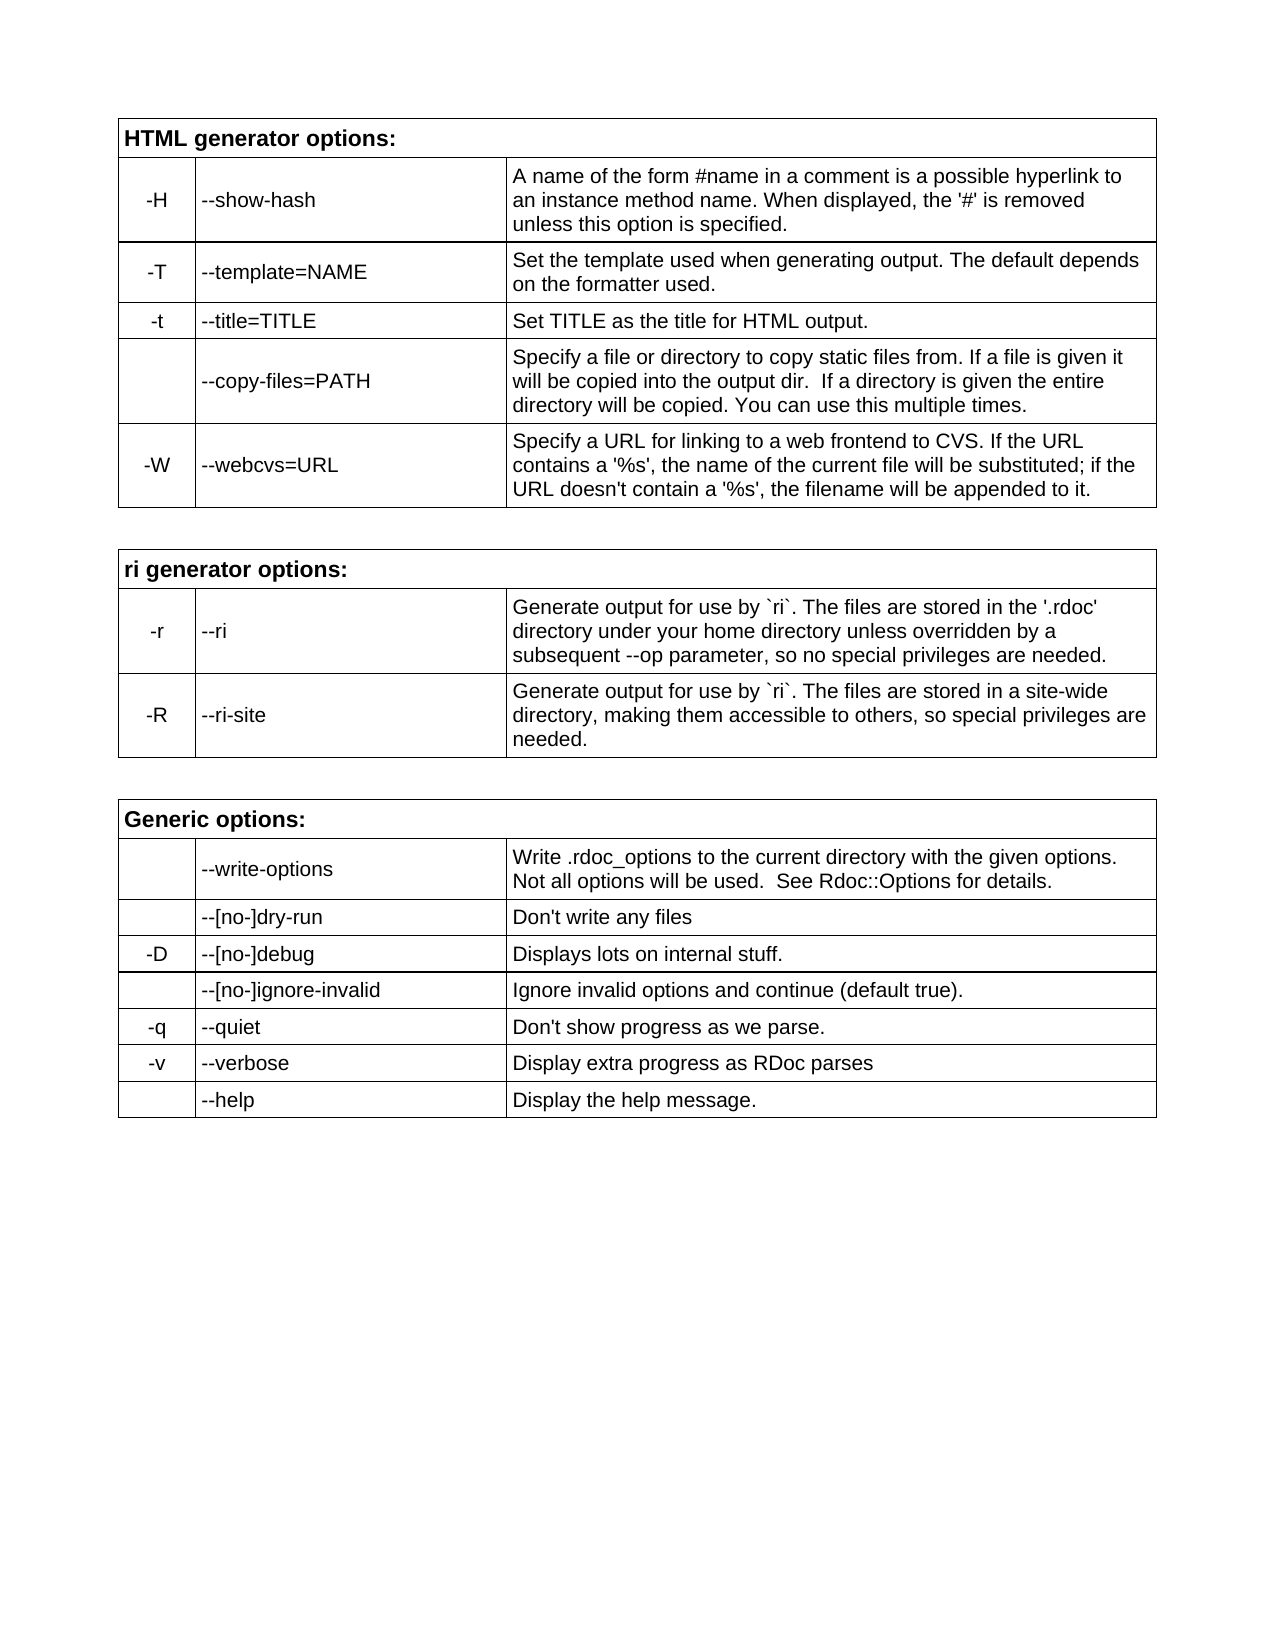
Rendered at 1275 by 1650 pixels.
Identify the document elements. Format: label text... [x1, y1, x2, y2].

table_header Generic options: [119, 800, 1156, 838]
table_cell A name of the form #name in a comment is a possible hyperlink to an instance method name. When displayed, the '#' is removed unless this option is specified. [507, 158, 1156, 241]
table_cell --write-options [196, 839, 506, 898]
table_cell -r [119, 589, 195, 672]
table_cell Generate output for use by `ri`. The files are stored in a site-wide directory, making them accessible to others, so special privileges are needed. [507, 674, 1156, 757]
table_cell --template=NAME [196, 243, 506, 302]
table_cell --quiet [196, 1009, 506, 1044]
table_cell Specify a URL for linking to a web frontend to CVS. If the URL contains a '%s', the name of the current file will be substituted; if the URL doesn't contain a '%s', the filename will be appended to it. [507, 424, 1156, 507]
table_cell -T [119, 243, 195, 302]
table_cell --[no-]debug [196, 936, 506, 971]
table_cell -W [119, 424, 195, 507]
table_cell Don't show progress as we parse. [507, 1009, 1156, 1044]
table_cell -v [119, 1045, 195, 1081]
table_cell Don't write any files [507, 900, 1156, 935]
table_header ri generator options: [119, 550, 1156, 588]
table_cell [119, 1082, 195, 1117]
table_cell --help [196, 1082, 506, 1117]
table_cell --title=TITLE [196, 303, 506, 338]
table_cell --ri [196, 589, 506, 672]
table_cell --webcvs=URL [196, 424, 506, 507]
table_cell Set TITLE as the title for HTML output. [507, 303, 1156, 338]
table_cell Specify a file or directory to copy static files from. If a file is given it will be copied into the output dir. If a directory is given the entire directory will be copied. You can use this multiple times. [507, 339, 1156, 423]
table_cell --[no-]dry-run [196, 900, 506, 935]
table_cell --show-hash [196, 158, 506, 241]
table_cell -D [119, 936, 195, 971]
table_cell Ignore invalid options and continue (default true). [507, 973, 1156, 1008]
table_cell Generate output for use by `ri`. The files are stored in the '.rdoc' directory under your home directory unless overridden by a subsequent --op parameter, so no special privileges are needed. [507, 589, 1156, 672]
table_cell Set the template used when generating output. The default depends on the formatter used. [507, 243, 1156, 302]
table_cell Display extra progress as RDoc parses [507, 1045, 1156, 1081]
table_cell Displays lots on internal stuff. [507, 936, 1156, 971]
table_cell [119, 839, 195, 898]
table_cell --copy-files=PATH [196, 339, 506, 423]
table_header HTML generator options: [119, 119, 1156, 157]
table_cell -R [119, 674, 195, 757]
table_cell -q [119, 1009, 195, 1044]
table_cell --ri-site [196, 674, 506, 757]
table_cell Write .rdoc_options to the current directory with the given options. Not all options will be used. See Rdoc::Options for details. [507, 839, 1156, 898]
table_cell [119, 973, 195, 1008]
table_cell -t [119, 303, 195, 338]
table_cell --[no-]ignore-invalid [196, 973, 506, 1008]
table_cell -H [119, 158, 195, 241]
table_cell Display the help message. [507, 1082, 1156, 1117]
table_cell [119, 900, 195, 935]
table_cell [119, 339, 195, 423]
table_cell --verbose [196, 1045, 506, 1081]
